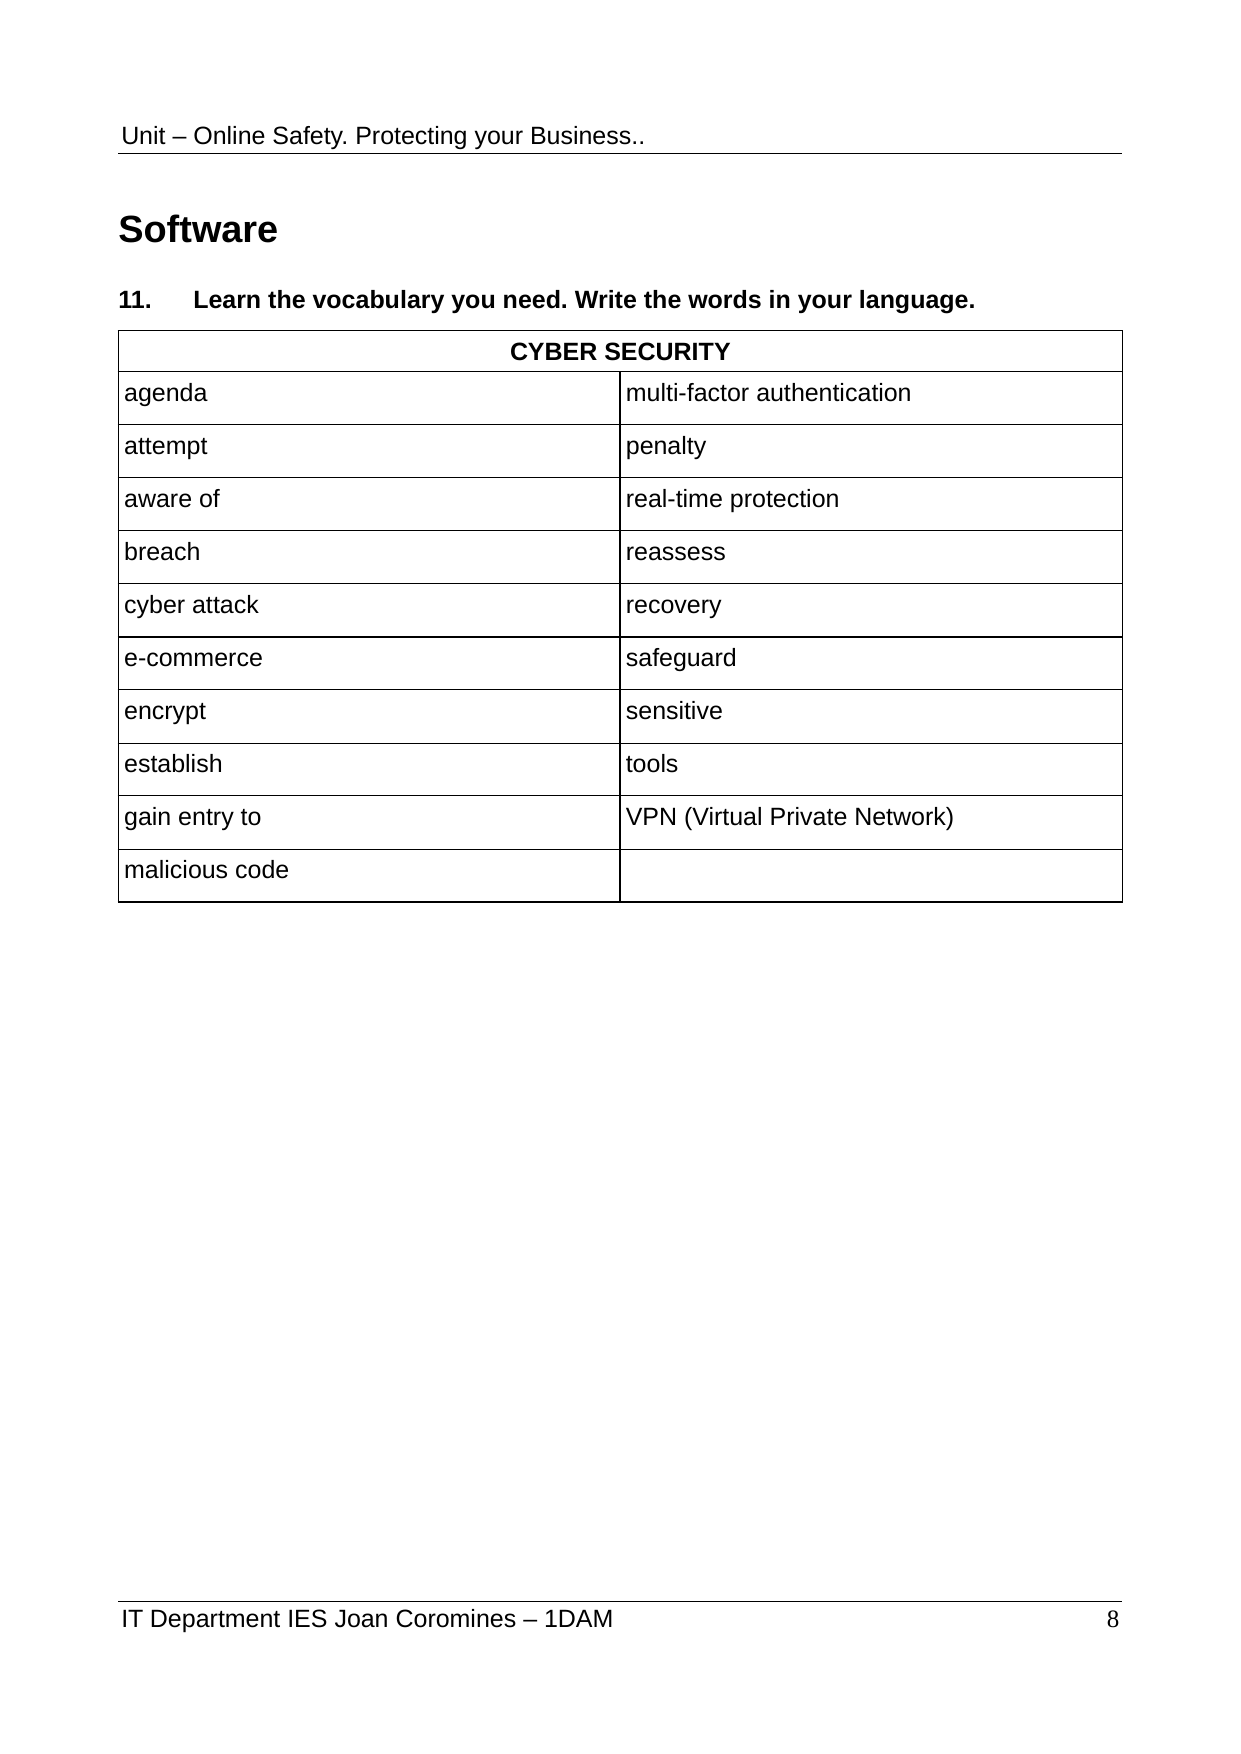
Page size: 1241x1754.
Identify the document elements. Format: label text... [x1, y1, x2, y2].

table_cell malicious code [119, 850, 619, 901]
table_cell multi-factor authentication [621, 372, 1122, 424]
table_cell safeguard [621, 638, 1122, 689]
table_cell penalty [621, 425, 1122, 477]
list Learn the vocabulary you need. Write the words in your language. [118, 285, 1122, 314]
table_cell real-time protection [621, 478, 1122, 530]
table_cell gain entry to [119, 796, 619, 848]
table_cell agenda [119, 372, 619, 424]
table_cell attempt [119, 425, 619, 477]
table_cell reassess [621, 531, 1122, 583]
table_cell VPN (Virtual Private Network) [621, 796, 1122, 848]
table_cell cyber attack [119, 584, 619, 636]
table_header CYBER SECURITY [119, 331, 1122, 371]
table_cell establish [119, 744, 619, 795]
table_cell tools [621, 744, 1122, 795]
subtitle Software [118, 207, 1122, 251]
table_cell e-commerce [119, 638, 619, 689]
table_cell [621, 850, 1122, 901]
table_cell breach [119, 531, 619, 583]
table_cell aware of [119, 478, 619, 530]
table_cell encrypt [119, 690, 619, 742]
table_cell sensitive [621, 690, 1122, 742]
table_cell recovery [621, 584, 1122, 636]
